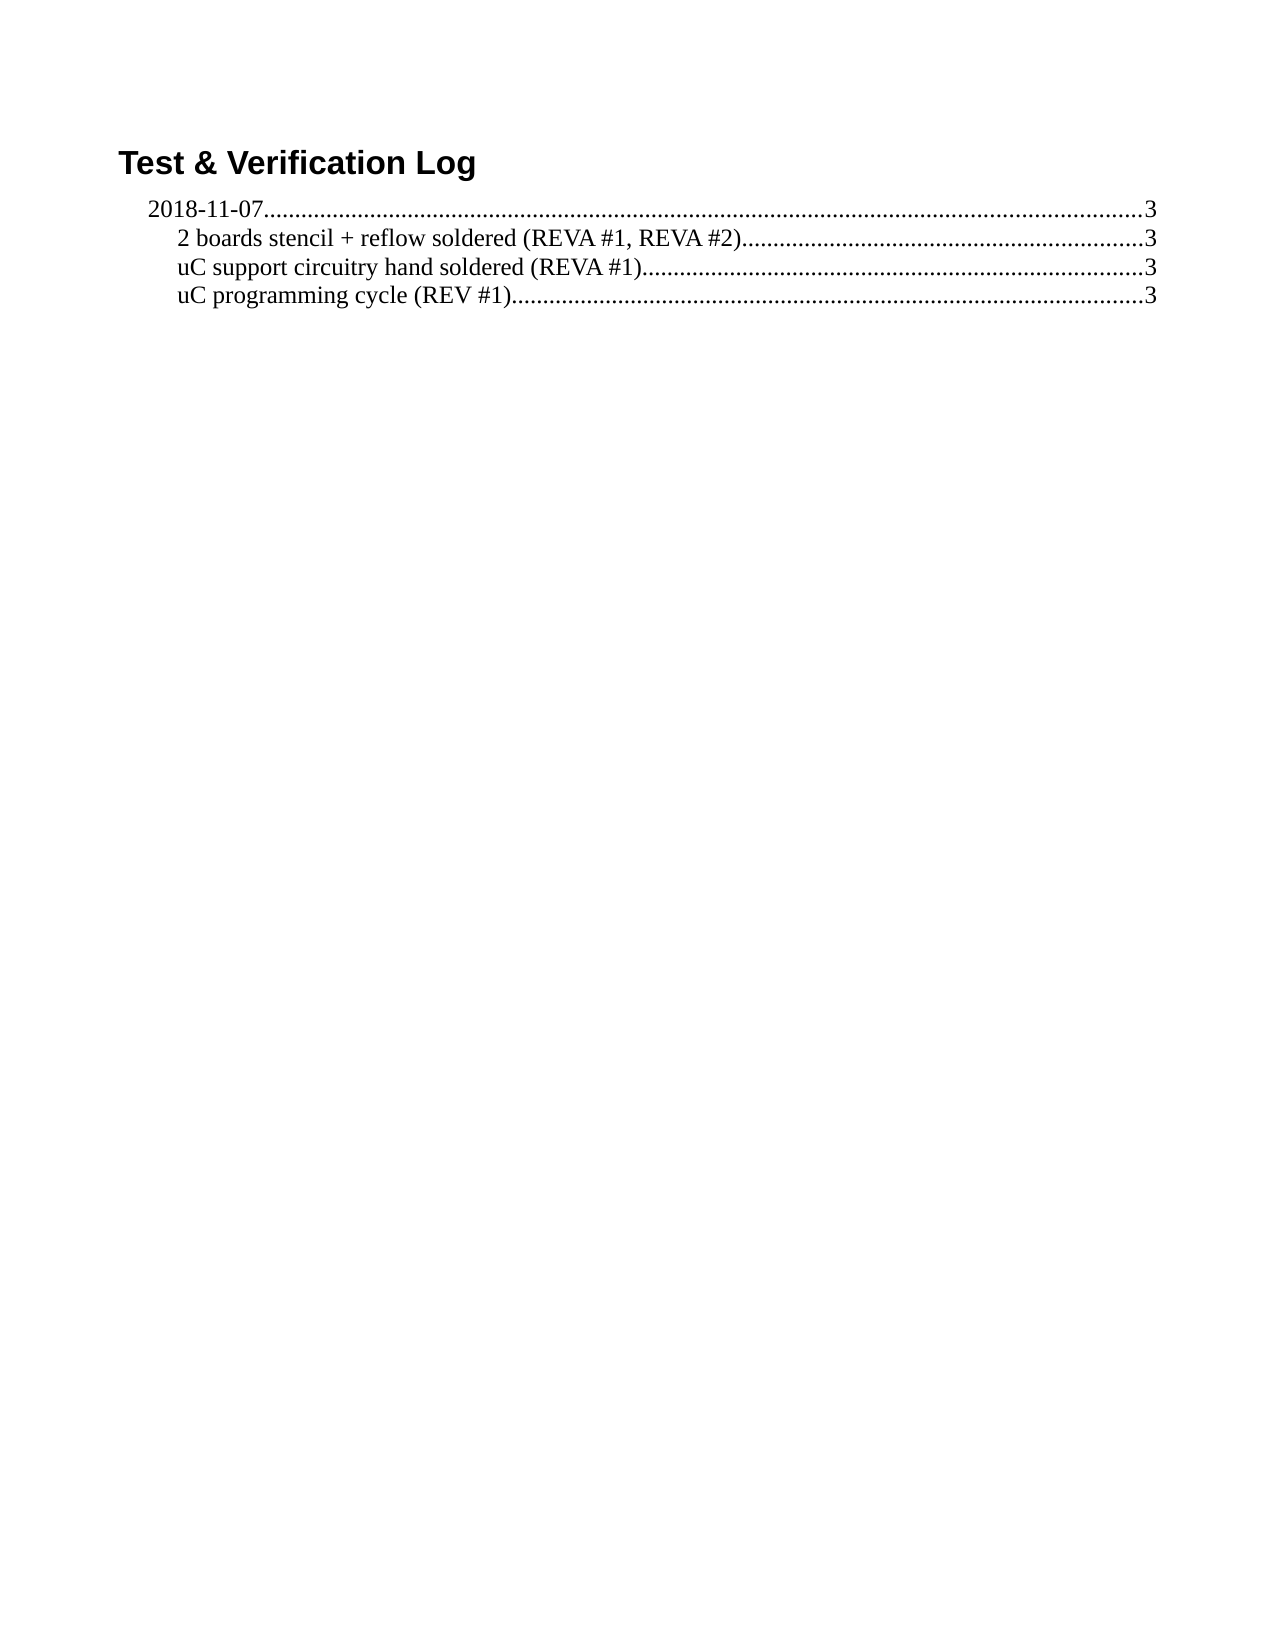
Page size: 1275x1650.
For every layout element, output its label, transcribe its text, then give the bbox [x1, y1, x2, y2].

text uC support circuitry hand soldered (REVA #1) 3 [177, 252, 1157, 280]
subtitle Test & Verification Log [118, 143, 1157, 182]
text uC programming cycle (REV #1) 3 [177, 280, 1157, 309]
text 2 boards stencil + reflow soldered (REVA #1, REVA #2) 3 [177, 223, 1157, 252]
text 2018-11-07 3 [148, 194, 1157, 223]
